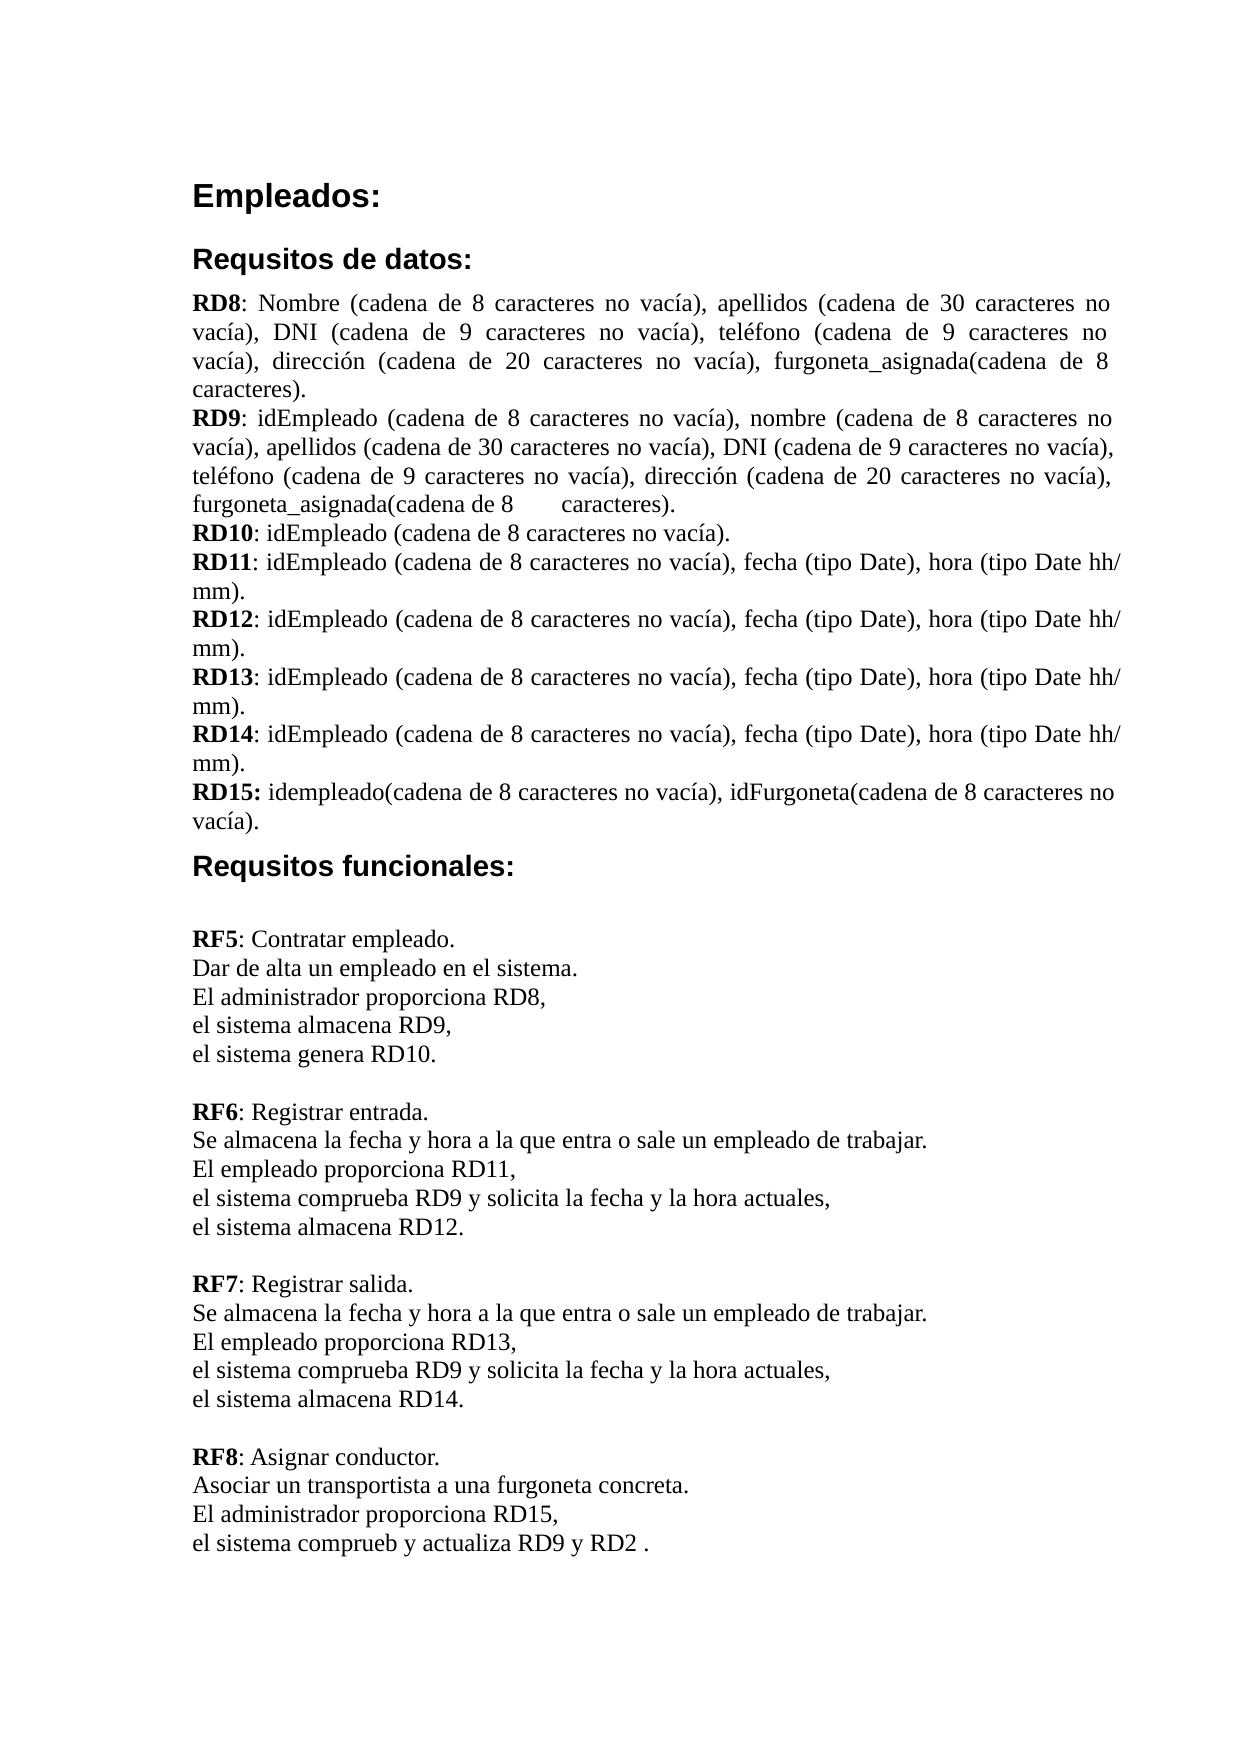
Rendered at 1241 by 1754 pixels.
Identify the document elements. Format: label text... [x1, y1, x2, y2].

text El empleado proporciona RD11, [118, 1154, 1122, 1183]
text el sistema almacena RD12. [118, 1212, 1122, 1240]
text el sistema comprueb y actualiza RD9 y RD2 . [118, 1528, 1122, 1557]
text Dar de alta un empleado en el sistema. [118, 953, 1122, 982]
text el sistema genera RD10. [118, 1039, 1122, 1068]
text RF5: Contratar empleado. [118, 924, 1122, 953]
text el sistema comprueba RD9 y solicita la fecha y la hora actuales, [118, 1183, 1122, 1212]
text Se almacena la fecha y hora a la que entra o sale un empleado de trabajar. [118, 1298, 1122, 1327]
text El administrador proporciona RD8, [118, 982, 1122, 1010]
text El empleado proporciona RD13, [118, 1327, 1122, 1355]
text el sistema almacena RD14. [118, 1384, 1122, 1413]
subtitle Empleados: [118, 176, 1122, 215]
subtitle Requsitos de datos: [118, 242, 1122, 276]
text RD8: Nombre (cadena de 8 caracteres no vacía), apellidos (cadena de 30 caracteres no vacía), DNI (cadena de 9 caracteres no vacía), teléfono (cadena de 9 caracteres no vacía), dirección (cadena de 20 caracteres no vacía), furgoneta_asignada(cadena de 8 caracteres). [118, 288, 1122, 403]
text RD14: idEmpleado (cadena de 8 caracteres no vacía), fecha (tipo Date), hora (tipo Date hh/ mm). [118, 719, 1122, 777]
text RD9: idEmpleado (cadena de 8 caracteres no vacía), nombre (cadena de 8 caracteres no vacía), apellidos (cadena de 30 caracteres no vacía), DNI (cadena de 9 caracteres no vacía), teléfono (cadena de 9 caracteres no vacía), dirección (cadena de 20 caracteres no vacía), furgoneta_asignada(cadena de 8 caracteres). [118, 403, 1122, 518]
text RF8: Asignar conductor. [118, 1442, 1122, 1470]
text el sistema comprueba RD9 y solicita la fecha y la hora actuales, [118, 1355, 1122, 1384]
text Asociar un transportista a una furgoneta concreta. [118, 1470, 1122, 1499]
text RD12: idEmpleado (cadena de 8 caracteres no vacía), fecha (tipo Date), hora (tipo Date hh/ mm). [118, 604, 1122, 662]
text Se almacena la fecha y hora a la que entra o sale un empleado de trabajar. [118, 1125, 1122, 1154]
text El administrador proporciona RD15, [118, 1499, 1122, 1528]
subtitle Requsitos funcionales: [118, 849, 1122, 883]
text RD15: idempleado(cadena de 8 caracteres no vacía), idFurgoneta(cadena de 8 caracteres no vacía). [118, 777, 1122, 834]
text el sistema almacena RD9, [118, 1010, 1122, 1039]
text RD10: idEmpleado (cadena de 8 caracteres no vacía). [118, 518, 1122, 547]
text RD11: idEmpleado (cadena de 8 caracteres no vacía), fecha (tipo Date), hora (tipo Date hh/ mm). [118, 547, 1122, 604]
text RF7: Registrar salida. [118, 1269, 1122, 1298]
text RF6: Registrar entrada. [118, 1097, 1122, 1125]
text RD13: idEmpleado (cadena de 8 caracteres no vacía), fecha (tipo Date), hora (tipo Date hh/ mm). [118, 662, 1122, 719]
